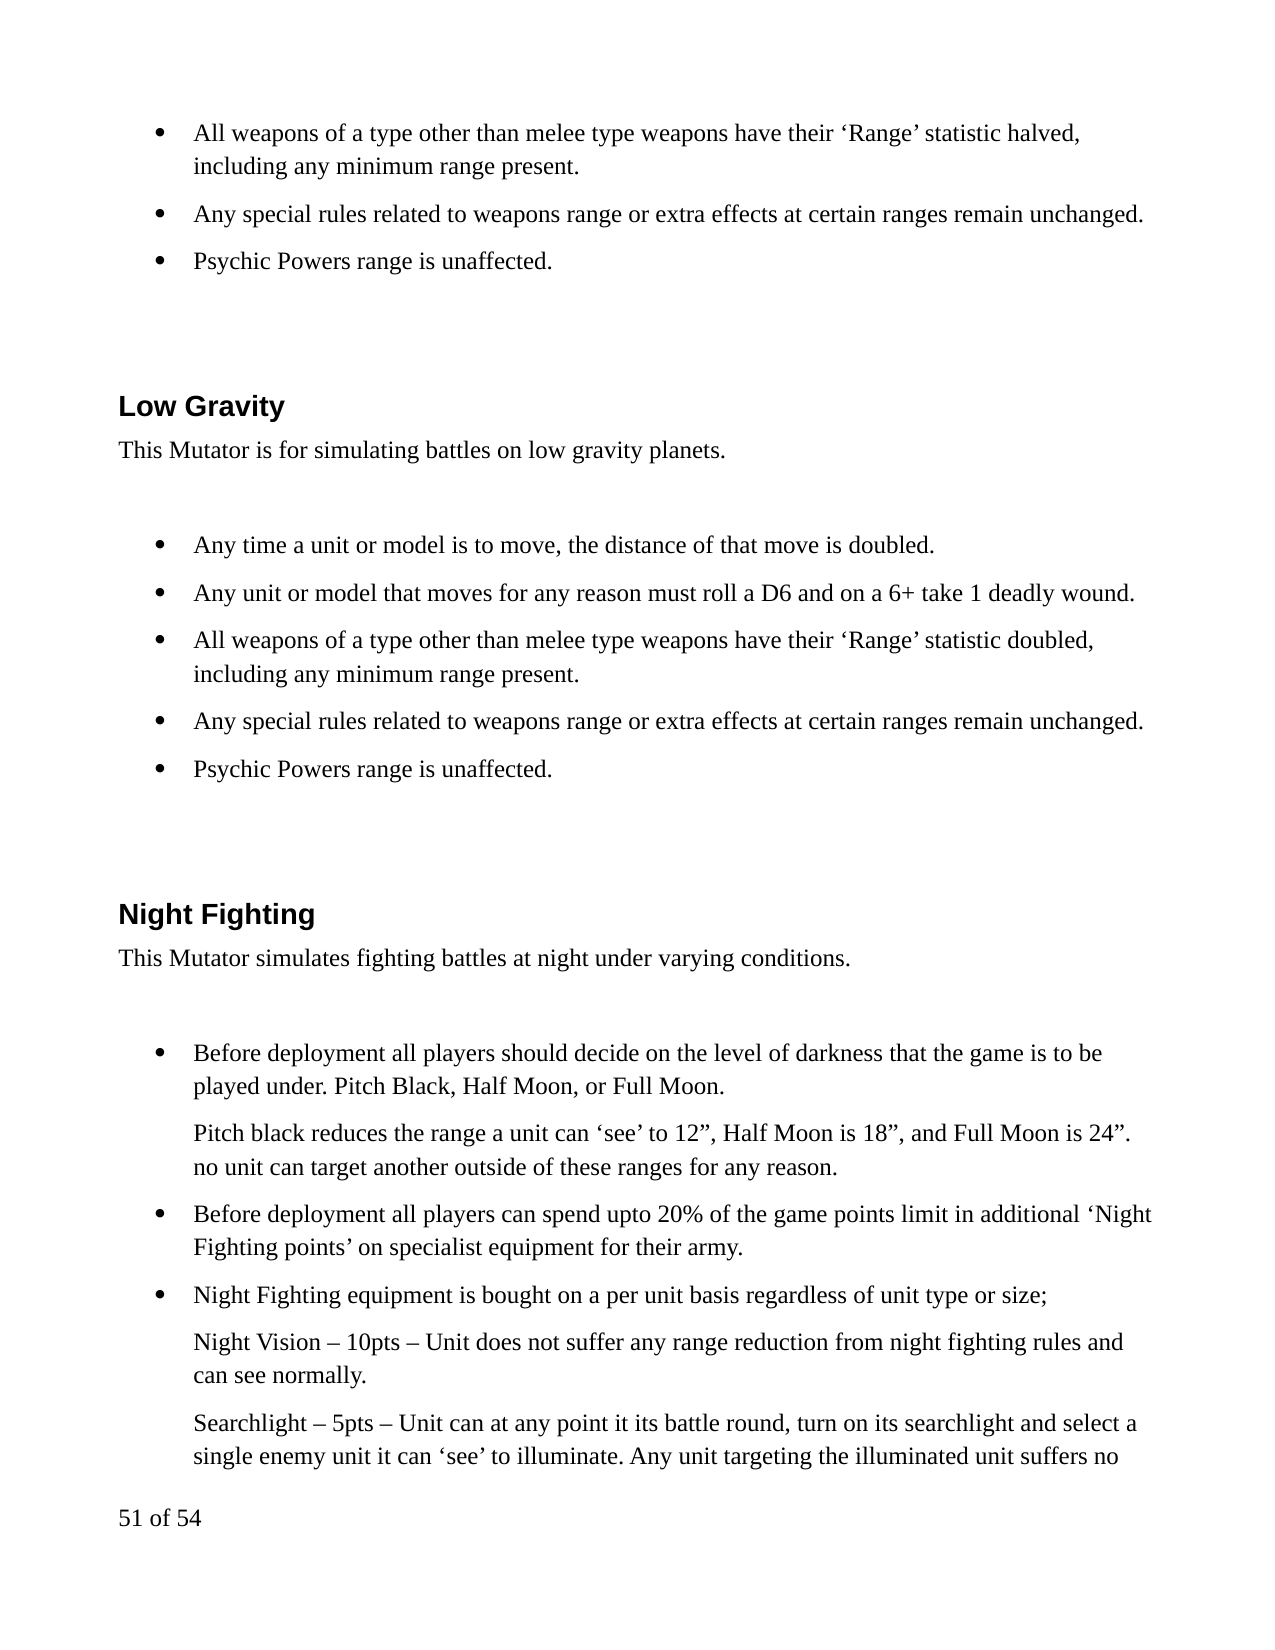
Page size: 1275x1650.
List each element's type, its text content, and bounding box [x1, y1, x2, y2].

list Before deployment all players can spend upto 20% of the game points limit in additional ‘Night Fighting points’ on specialist equipment for their army. [156, 1199, 1157, 1261]
list Any time a unit or model is to move, the distance of that move is doubled. [156, 530, 1157, 559]
list Any unit or model that moves for any reason must roll a D6 and on a 6+ take 1 deadly wound. [156, 578, 1157, 607]
list Before deployment all players should decide on the level of darkness that the game is to be played under. Pitch Black, Half Moon, or Full Moon. [156, 1038, 1157, 1100]
text Pitch black reduces the range a unit can ‘see’ to 12”, Half Moon is 18”, and Full Moon is 24”. no unit can target another outside of these ranges for any reason. [193, 1118, 1157, 1180]
text Night Vision – 10pts – Unit does not suffer any range reduction from night fighting rules and can see normally. [193, 1327, 1157, 1389]
list Psychic Powers range is unaffected. [156, 246, 1157, 275]
text This Mutator simulates fighting battles at night under varying conditions. [118, 943, 1157, 971]
list All weapons of a type other than melee type weapons have their ‘Range’ statistic doubled, including any minimum range present. [156, 626, 1157, 687]
text Searchlight – 5pts – Unit can at any point it its battle round, turn on its searchlight and select a single enemy unit it can ‘see’ to illuminate. Any unit targeting the illuminated unit suffers no [193, 1408, 1157, 1470]
text This Mutator is for simulating battles on low gravity planets. [118, 435, 1157, 464]
list Night Fighting equipment is bought on a per unit basis regardless of unit type or size; [156, 1280, 1157, 1308]
list Psychic Powers range is unaffected. [156, 754, 1157, 783]
subtitle Low Gravity [118, 389, 1157, 423]
list Any special rules related to weapons range or extra effects at certain ranges remain unchanged. [156, 199, 1157, 227]
subtitle Night Fighting [118, 897, 1157, 930]
list Any special rules related to weapons range or extra effects at certain ranges remain unchanged. [156, 706, 1157, 735]
list All weapons of a type other than melee type weapons have their ‘Range’ statistic halved, including any minimum range present. [156, 118, 1157, 180]
